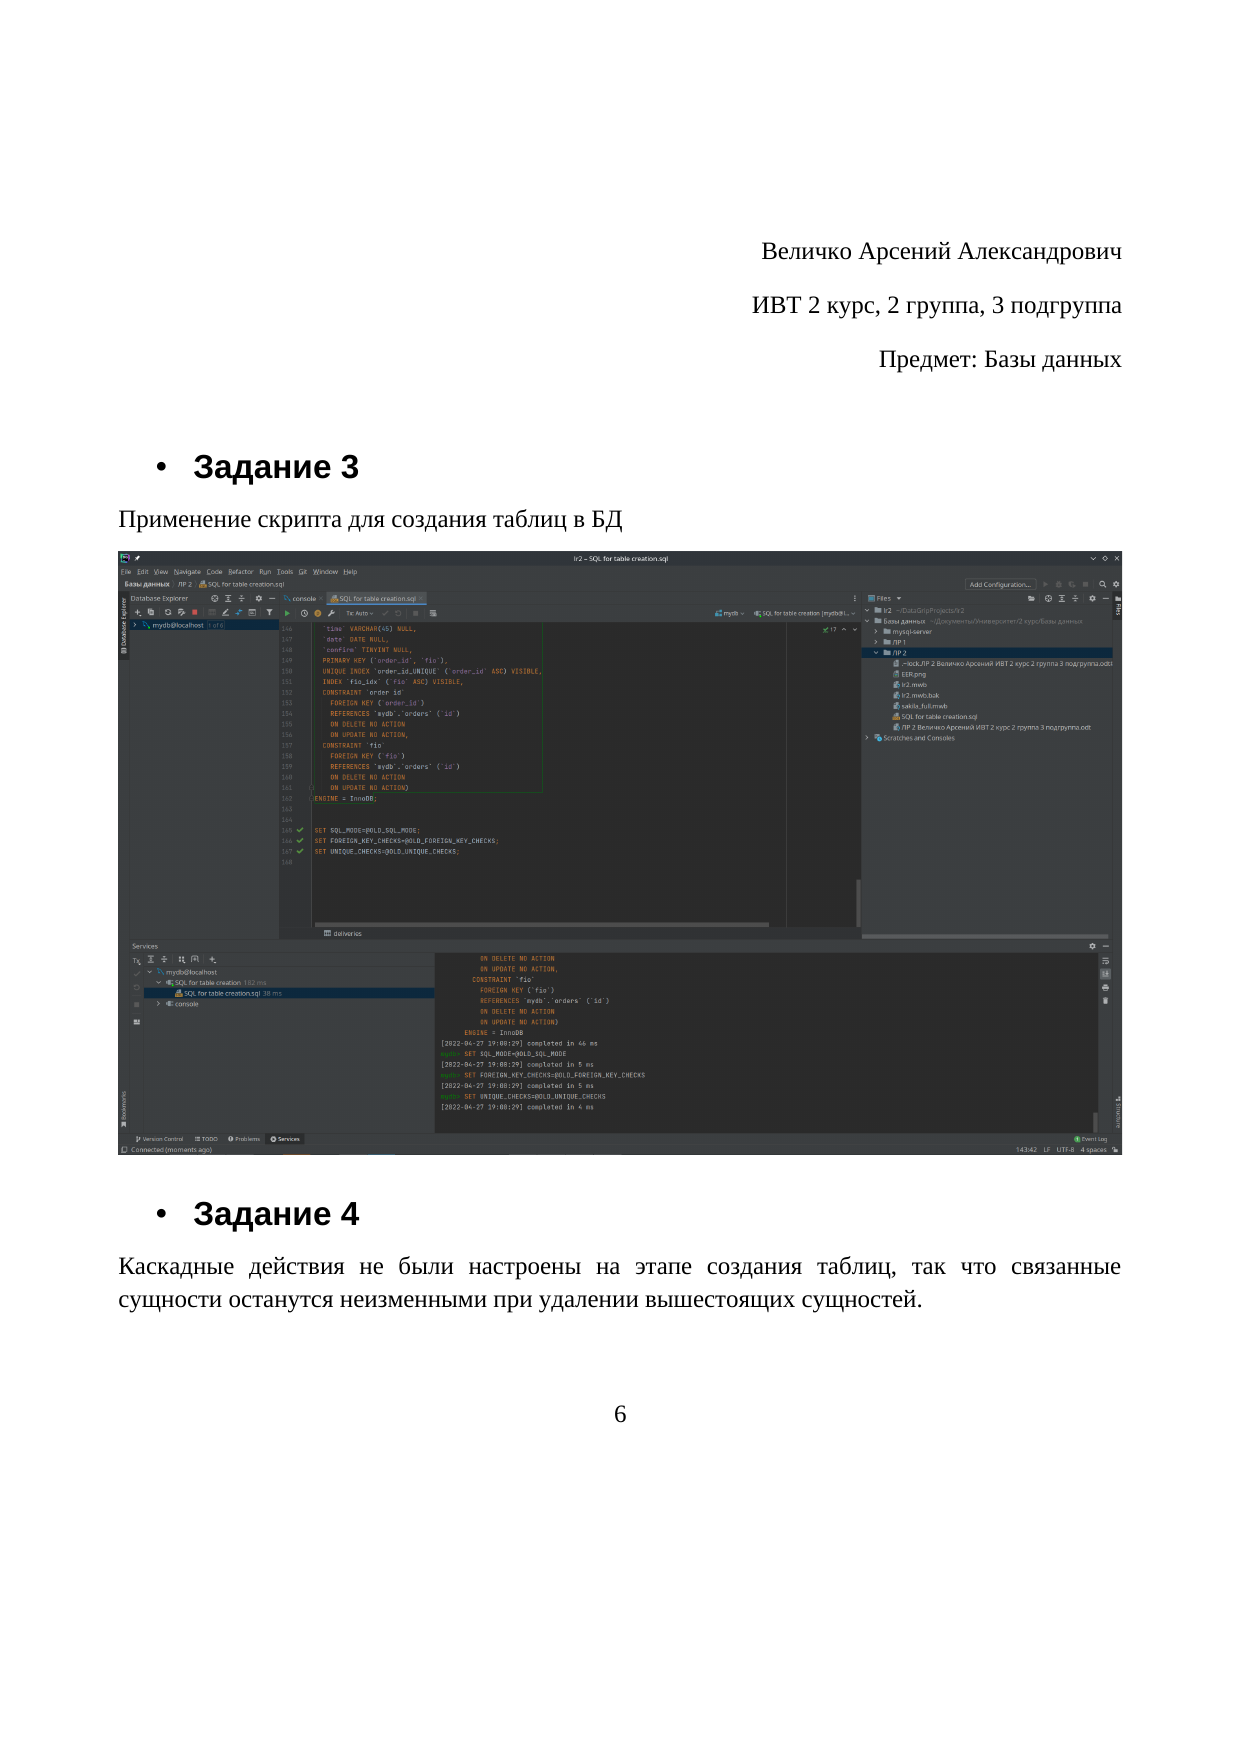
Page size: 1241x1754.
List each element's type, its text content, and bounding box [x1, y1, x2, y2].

text Каскадные действия не были настроены на этапе создания таблиц, так что связанные сущности останутся неизменными при удалении вышестоящих сущностей. [118, 1251, 1122, 1313]
list Задание 4 [156, 1194, 1122, 1233]
text Применение скрипта для создания таблиц в БД [118, 504, 1122, 533]
list Задание 3 [156, 447, 1122, 486]
picture [118, 551, 1123, 1155]
